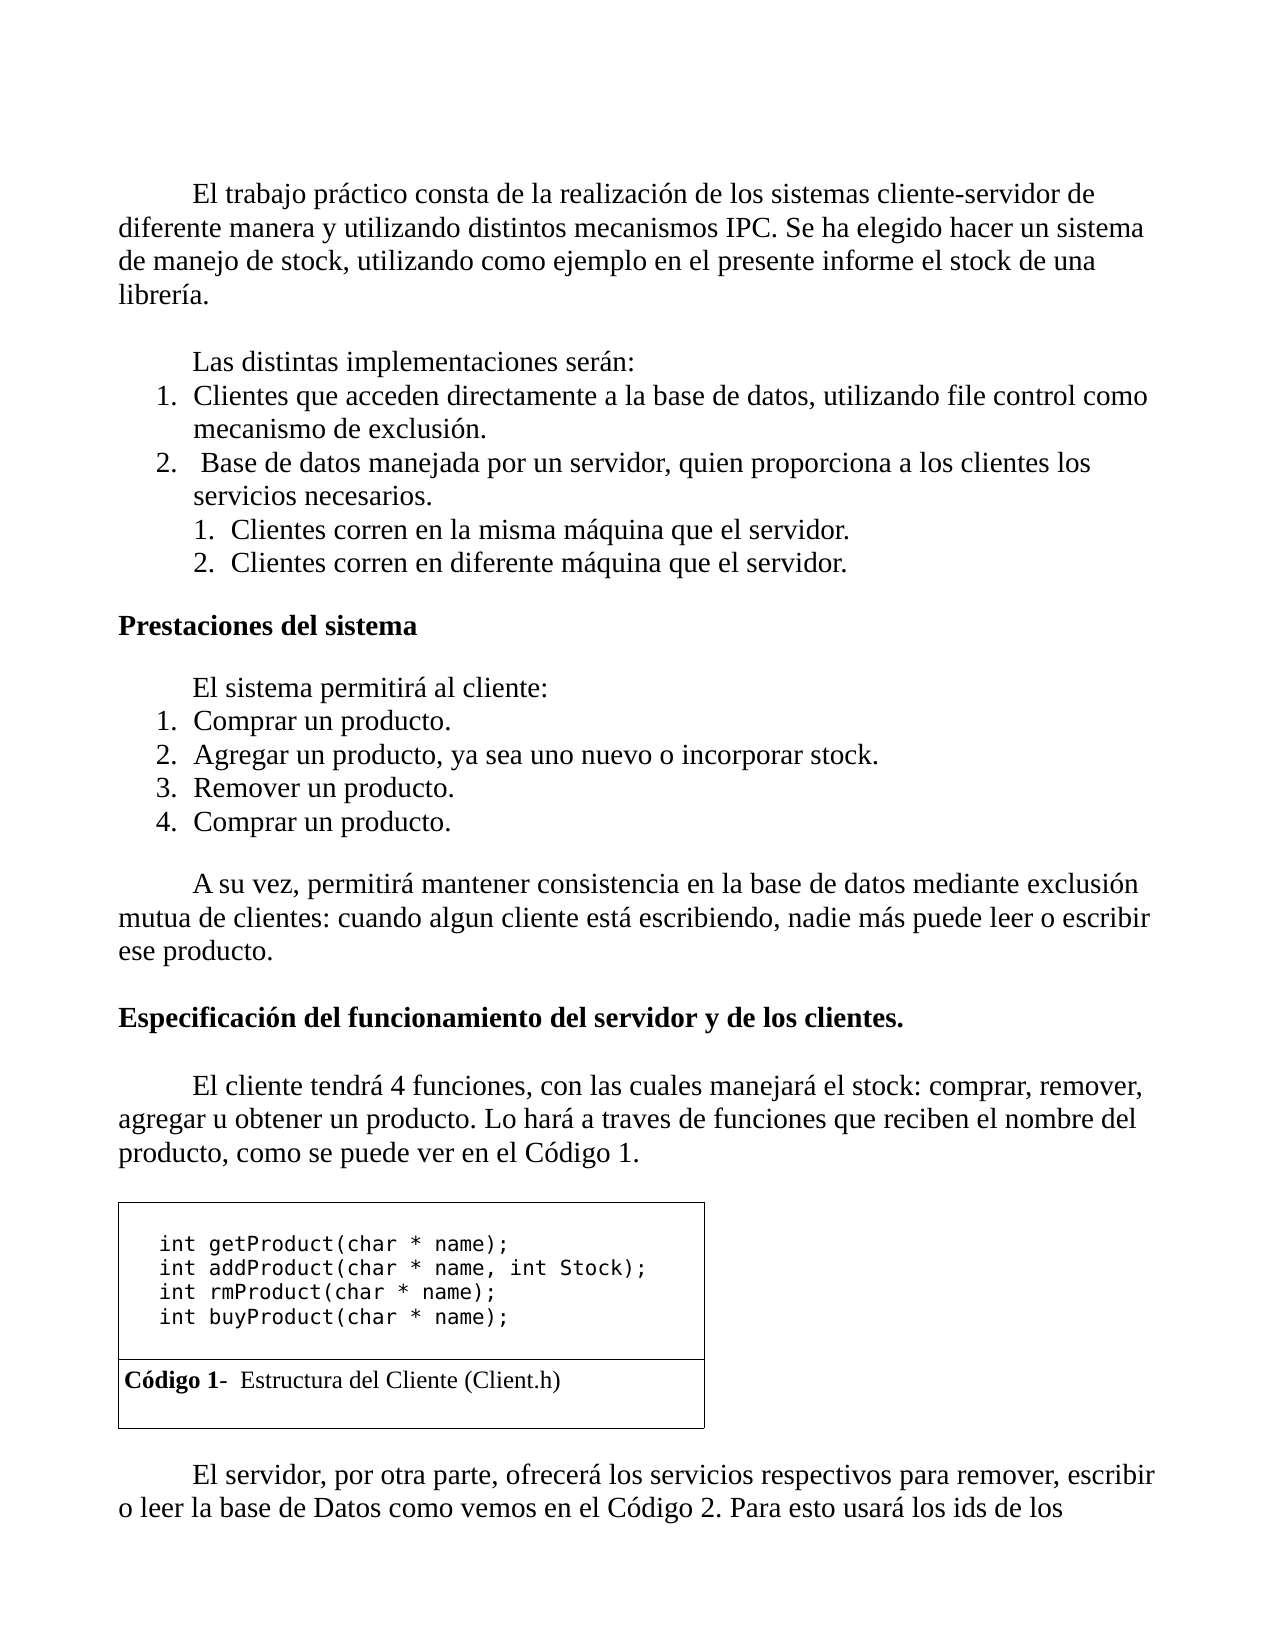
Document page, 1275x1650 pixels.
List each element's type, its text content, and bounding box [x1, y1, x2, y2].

list Clientes corren en diferente máquina que el servidor. [193, 545, 1157, 579]
list Comprar un producto. [156, 804, 1157, 838]
text El cliente tendrá 4 funciones, con las cuales manejará el stock: comprar, remover, agregar u obtener un producto. Lo hará a traves de funciones que reciben el nombre del producto, como se puede ver en el Código 1. [118, 1068, 1157, 1168]
list Agregar un producto, ya sea uno nuevo o incorporar stock. [156, 737, 1157, 771]
list Clientes corren en la misma máquina que el servidor. [193, 512, 1157, 545]
table_cell Código 1- Estructura del Cliente (Client.h) [119, 1360, 704, 1428]
text El trabajo práctico consta de la realización de los sistemas cliente-servidor de diferente manera y utilizando distintos mecanismos IPC. Se ha elegido hacer un sistema de manejo de stock, utilizando como ejemplo en el presente informe el stock de una librería. [118, 176, 1157, 311]
text El sistema permitirá al cliente: [118, 670, 1157, 703]
table_header int getProduct(char * name); int addProduct(char * name, int Stock); int rmProduct(char * name); int buyProduct(char * name); [119, 1203, 704, 1359]
text Especificación del funcionamiento del servidor y de los clientes. [118, 1001, 1157, 1034]
text A su vez, permitirá mantener consistencia en la base de datos mediante exclusión mutua de clientes: cuando algun cliente está escribiendo, nadie más puede leer o escribir ese producto. [118, 866, 1157, 967]
list Base de datos manejada por un servidor, quien proporciona a los clientes los servicios necesarios. [156, 445, 1157, 512]
text Prestaciones del sistema [118, 608, 1157, 641]
list Clientes que acceden directamente a la base de datos, utilizando file control como mecanismo de exclusión. [156, 378, 1157, 445]
list Remover un producto. [156, 771, 1157, 804]
text Las distintas implementaciones serán: [118, 344, 1157, 378]
list Comprar un producto. [156, 703, 1157, 737]
text El servidor, por otra parte, ofrecerá los servicios respectivos para remover, escribir o leer la base de Datos como vemos en el Código 2. Para esto usará los ids de los [118, 1457, 1157, 1524]
